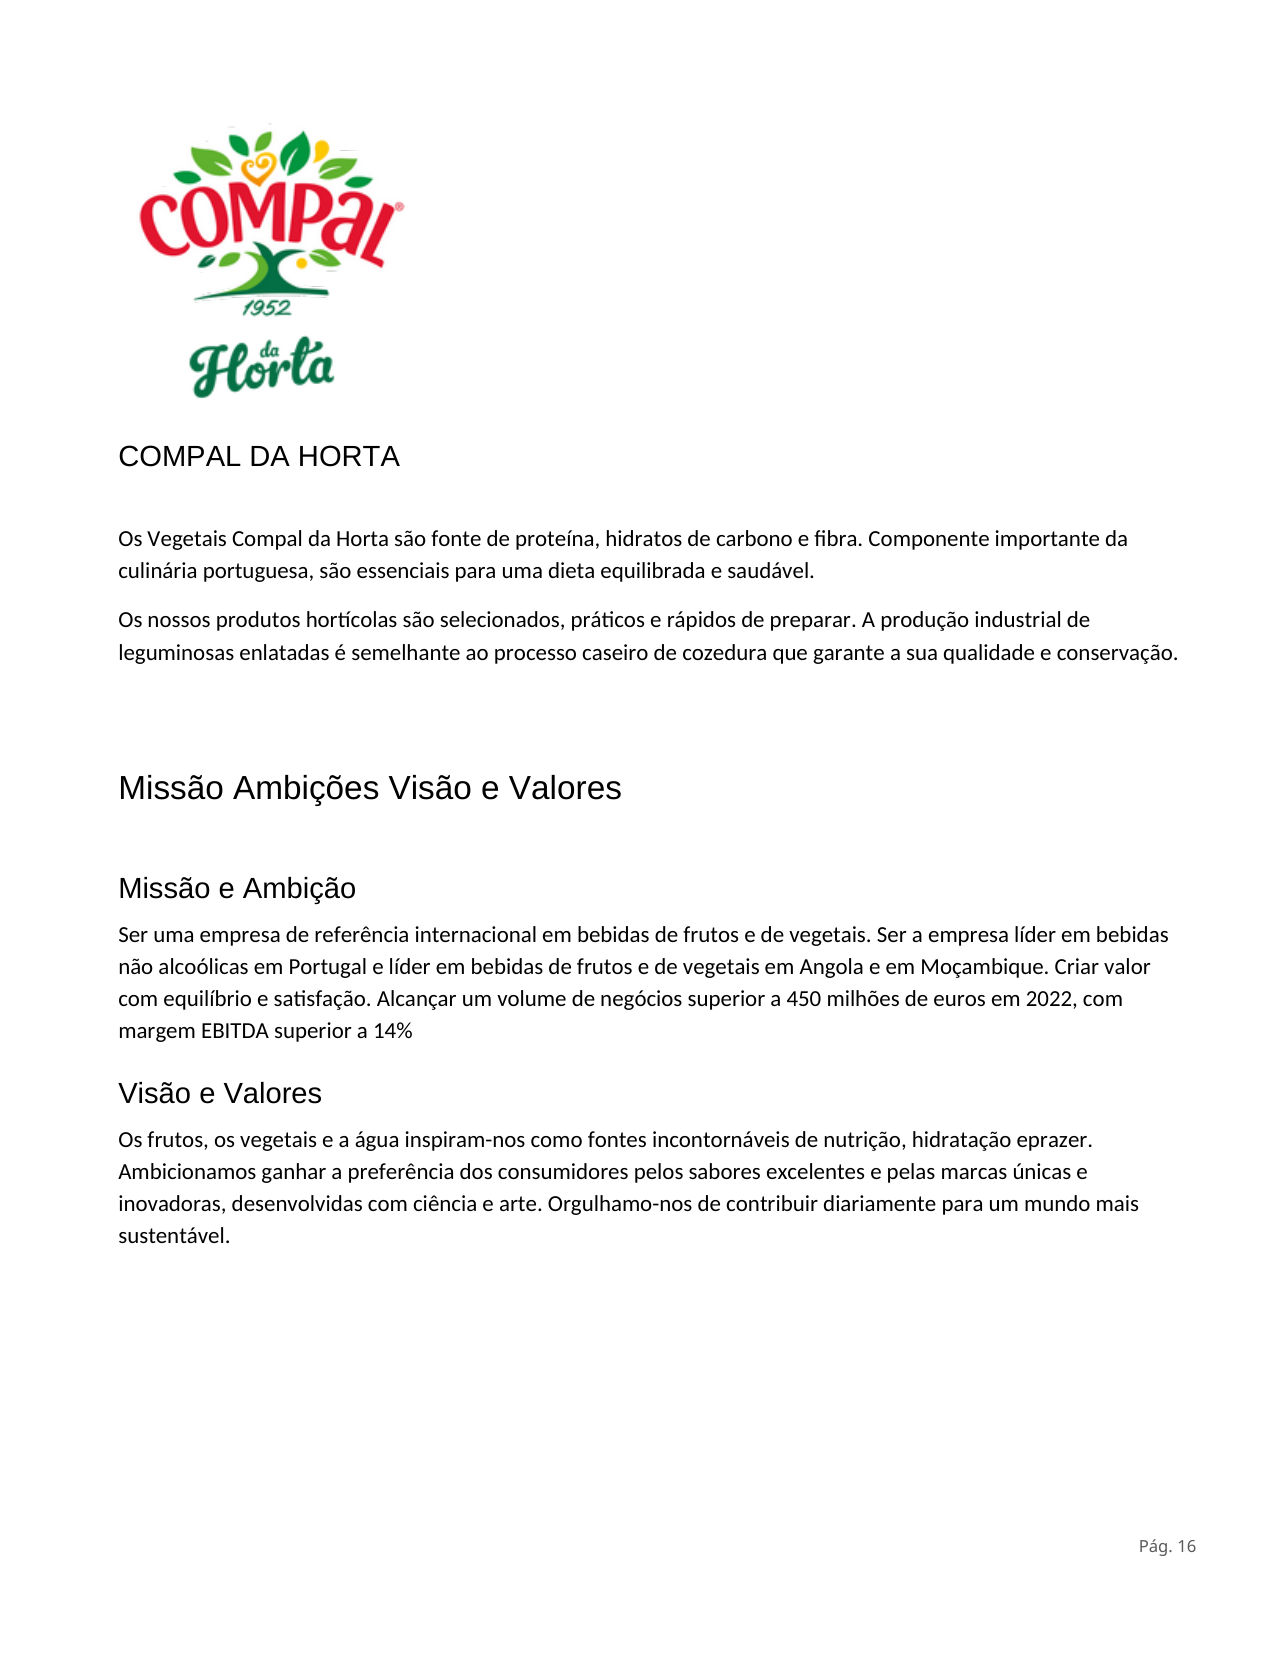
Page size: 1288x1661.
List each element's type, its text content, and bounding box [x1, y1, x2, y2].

text Os frutos, os vegetais e a água inspiram-nos como fontes incontornáveis de nutrição, hidratação eprazer. Ambicionamos ganhar a preferência dos consumidores pelos sabores excelentes e pelas marcas únicas e inovadoras, desenvolvidas com ciência e arte. Orgulhamo-nos de contribuir diariamente para um mundo mais sustentável. [118, 1125, 1196, 1249]
subtitle Visão e Valores [118, 1076, 1196, 1109]
subtitle Missão Ambições Visão e Valores [118, 768, 1196, 806]
text Ser uma empresa de referência internacional em bebidas de frutos e de vegetais. Ser a empresa líder em bebidas não alcoólicas em Portugal e líder em bebidas de frutos e de vegetais em Angola e em Moçambique. Criar valor com equilíbrio e satisfação. Alcançar um volume de negócios superior a 450 milhões de euros em 2022, com margem EBITDA superior a 14% [118, 920, 1196, 1045]
text Os Vegetais Compal da Horta são fonte de proteína, hidratos de carbono e fibra. Componente importante da culinária portuguesa, são essenciais para uma dieta equilibrada e saudável. [118, 488, 1196, 585]
text Os nossos produtos hortícolas são selecionados, práticos e rápidos de preparar. A produção industrial de leguminosas enlatadas é semelhante ao processo caseiro de cozedura que garante a sua qualidade e conservação. [118, 606, 1196, 666]
subtitle Missão e Ambição [118, 871, 1196, 905]
subtitle COMPAL DA HORTA [118, 439, 1196, 472]
